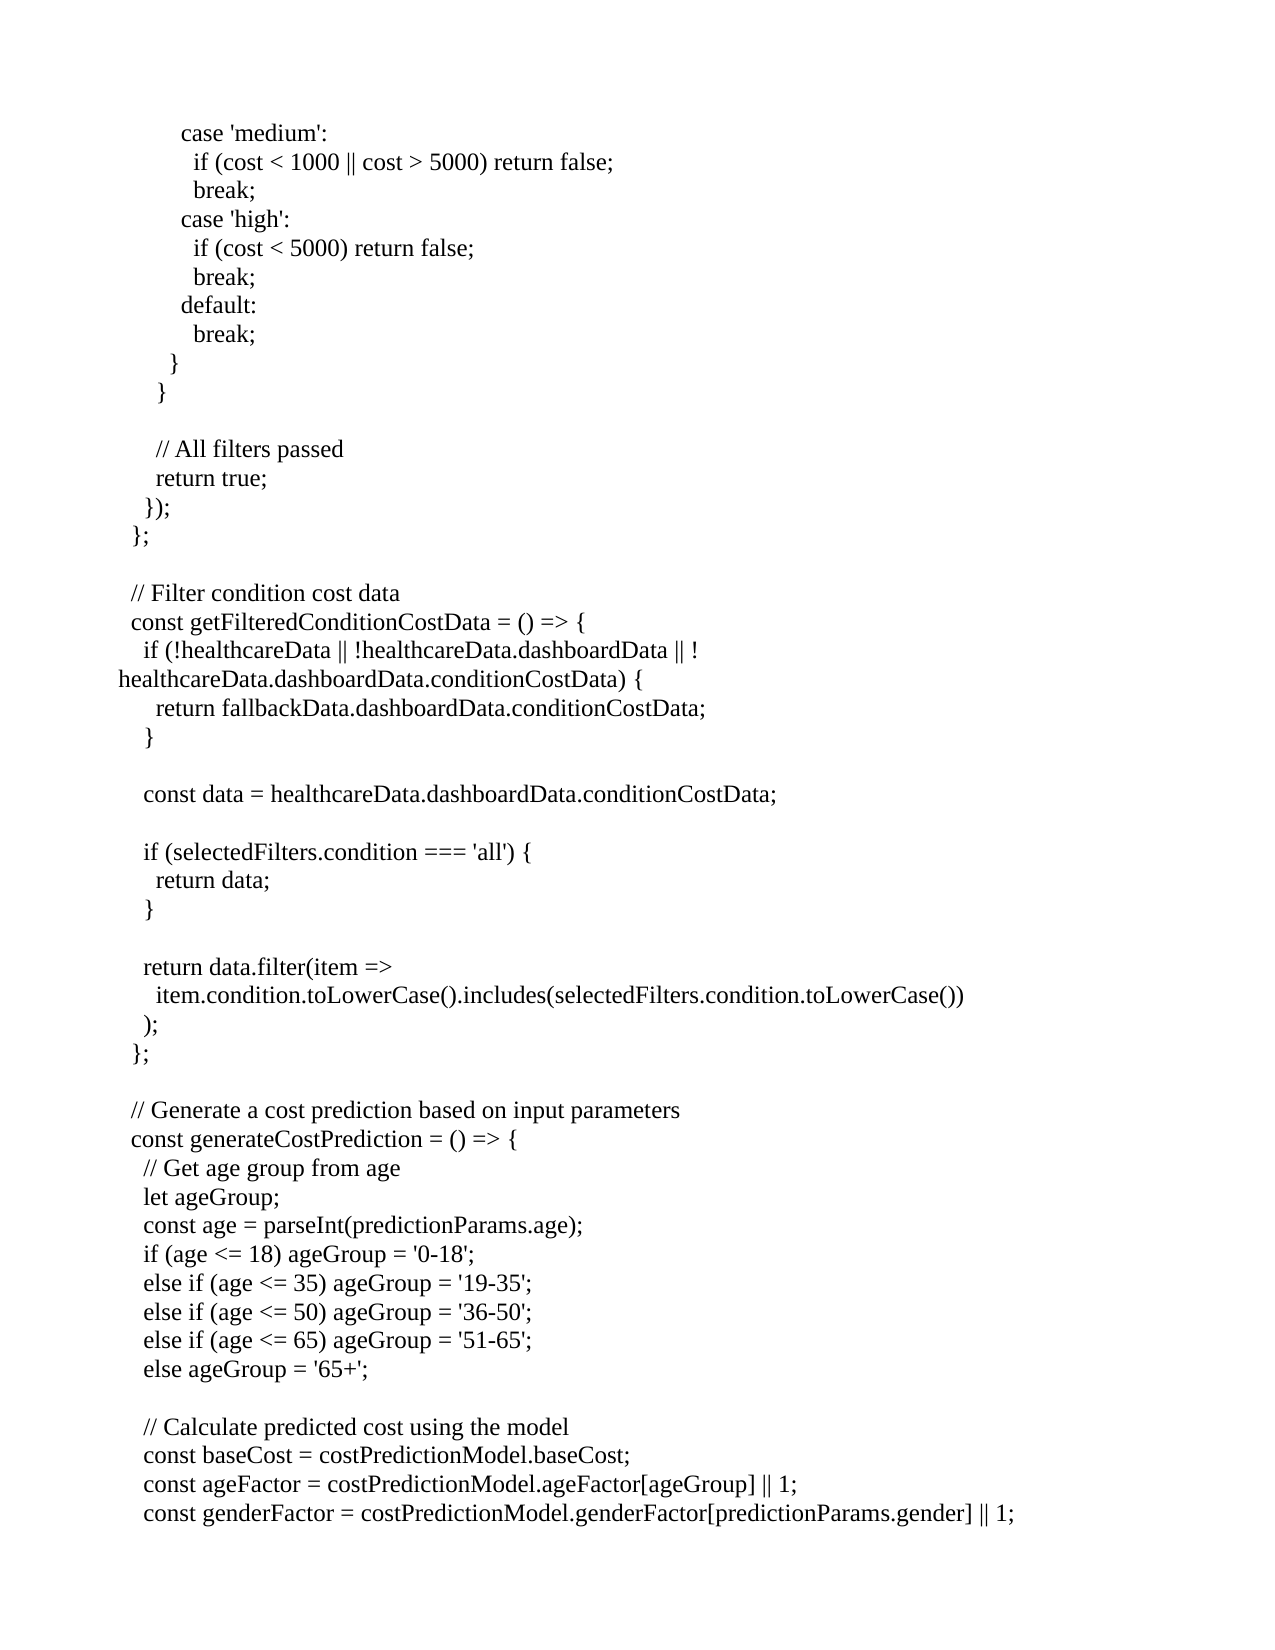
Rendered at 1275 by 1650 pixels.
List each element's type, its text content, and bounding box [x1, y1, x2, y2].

text return data; [118, 866, 1157, 894]
text return true; [118, 463, 1157, 492]
text // Generate a cost prediction based on input parameters [118, 1096, 1157, 1124]
text break; [118, 176, 1157, 204]
text const getFilteredConditionCostData = () => { [118, 607, 1157, 636]
text const age = parseInt(predictionParams.age); [118, 1211, 1157, 1239]
text const ageFactor = costPredictionModel.ageFactor[ageGroup] || 1; [118, 1469, 1157, 1498]
text item.condition.toLowerCase().includes(selectedFilters.condition.toLowerCase()) [118, 981, 1157, 1009]
text return fallbackData.dashboardData.conditionCostData; [118, 693, 1157, 722]
text } [118, 377, 1157, 406]
text break; [118, 319, 1157, 348]
text const baseCost = costPredictionModel.baseCost; [118, 1441, 1157, 1469]
text }); [118, 492, 1157, 521]
text // Get age group from age [118, 1153, 1157, 1182]
text let ageGroup; [118, 1182, 1157, 1211]
text const generateCostPrediction = () => { [118, 1124, 1157, 1153]
text if (selectedFilters.condition === 'all') { [118, 837, 1157, 866]
text const data = healthcareData.dashboardData.conditionCostData; [118, 779, 1157, 808]
text } [118, 894, 1157, 923]
text const genderFactor = costPredictionModel.genderFactor[predictionParams.gender] || 1; [118, 1498, 1157, 1527]
text else if (age <= 35) ageGroup = '19-35'; [118, 1268, 1157, 1297]
text } [118, 722, 1157, 751]
text // Filter condition cost data [118, 578, 1157, 607]
text break; [118, 262, 1157, 291]
text if (cost < 5000) return false; [118, 233, 1157, 262]
text if (cost < 1000 || cost > 5000) return false; [118, 147, 1157, 176]
text if (age <= 18) ageGroup = '0-18'; [118, 1239, 1157, 1268]
text case 'medium': [118, 118, 1157, 147]
text if (!healthcareData || !healthcareData.dashboardData || !healthcareData.dashboardData.conditionCostData) { [118, 636, 1157, 693]
text }; [118, 1038, 1157, 1067]
text case 'high': [118, 204, 1157, 233]
text else if (age <= 65) ageGroup = '51-65'; [118, 1326, 1157, 1354]
text }; [118, 521, 1157, 549]
text else ageGroup = '65+'; [118, 1354, 1157, 1383]
text else if (age <= 50) ageGroup = '36-50'; [118, 1297, 1157, 1326]
text // Calculate predicted cost using the model [118, 1412, 1157, 1441]
text default: [118, 291, 1157, 319]
text return data.filter(item => [118, 952, 1157, 981]
text // All filters passed [118, 434, 1157, 463]
text } [118, 348, 1157, 377]
text ); [118, 1009, 1157, 1038]
